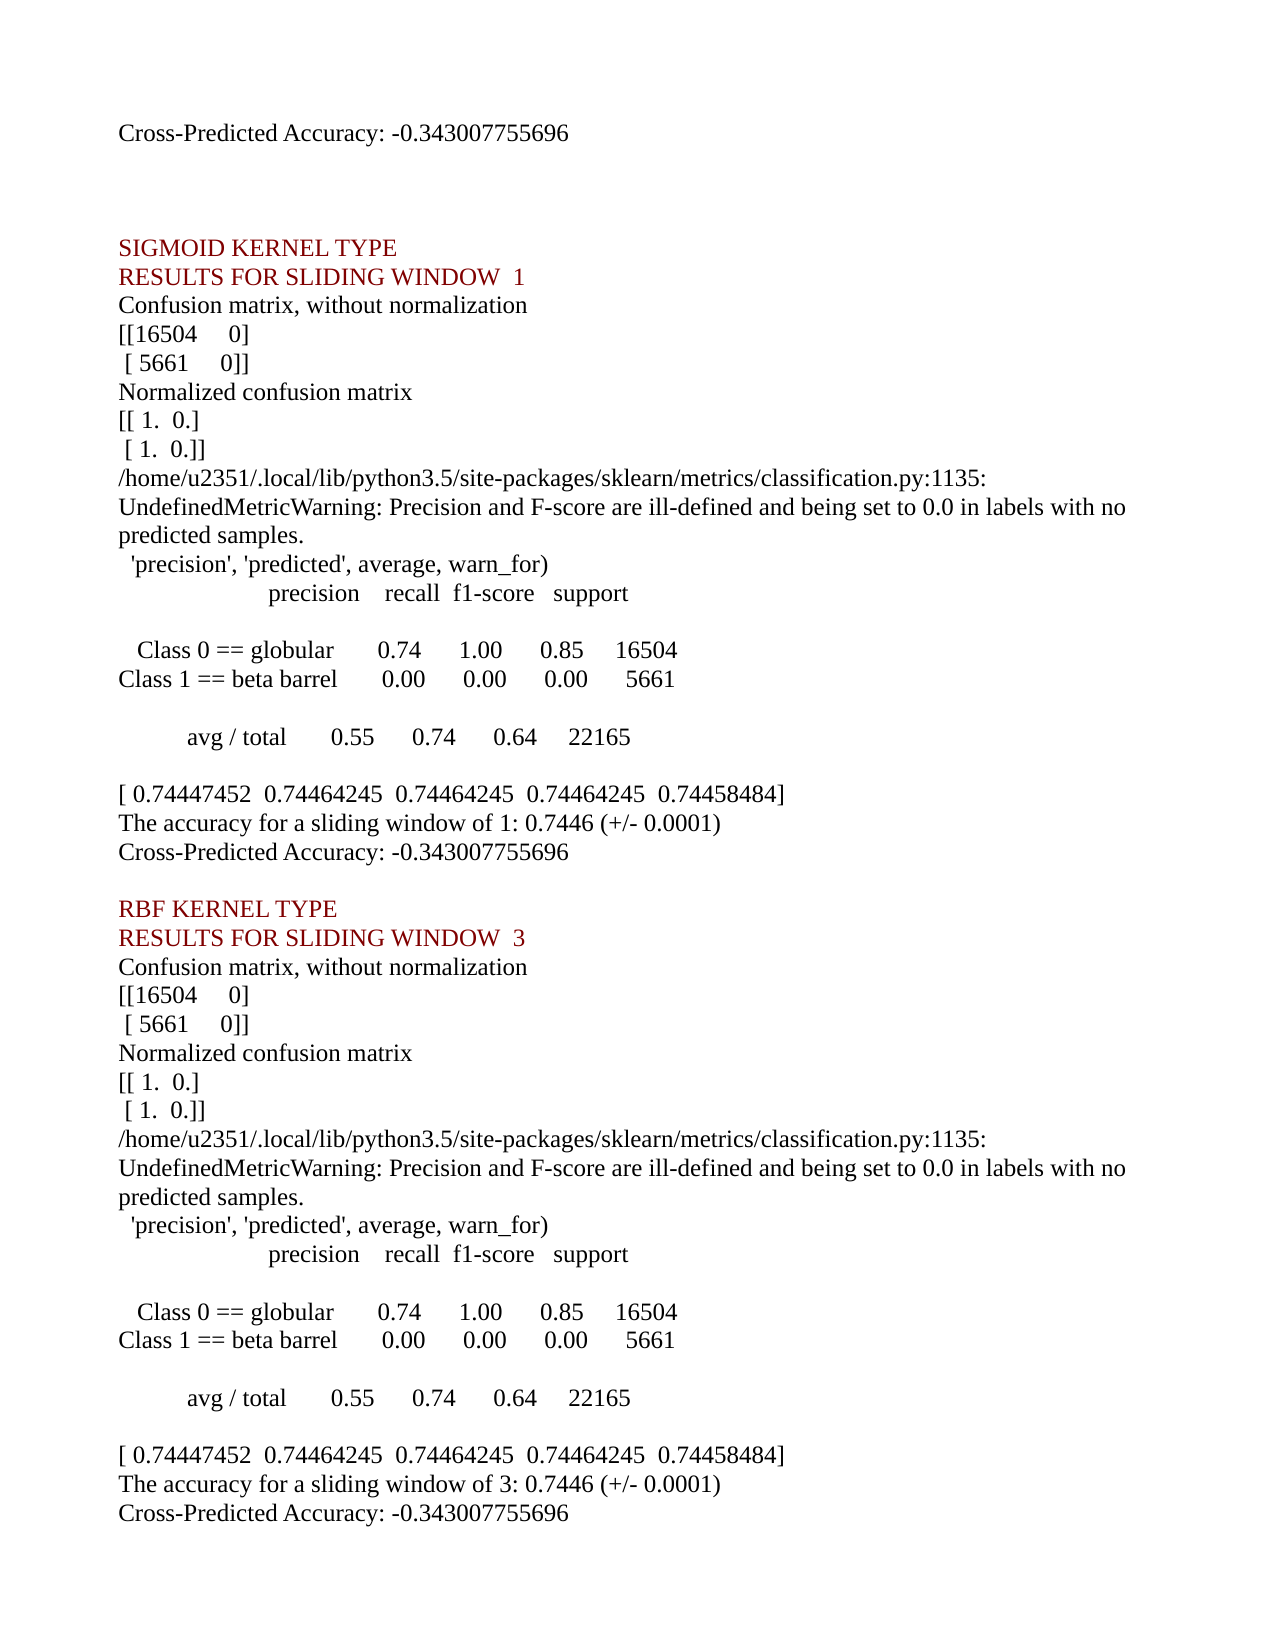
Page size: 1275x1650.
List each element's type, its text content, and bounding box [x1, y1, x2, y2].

text RBF KERNEL TYPE [118, 894, 1157, 923]
text [ 5661 0]] [118, 1009, 1157, 1038]
text SIGMOID KERNEL TYPE [118, 233, 1157, 262]
text RESULTS FOR SLIDING WINDOW 3 [118, 923, 1157, 952]
text /home/u2351/.local/lib/python3.5/site-packages/sklearn/metrics/classification.py:1135: UndefinedMetricWarning: Precision and F-score are ill-defined and being set to 0.0 in labels with no predicted samples. [118, 463, 1157, 549]
text Confusion matrix, without normalization [118, 291, 1157, 319]
text Cross-Predicted Accuracy: -0.343007755696 [118, 118, 1157, 147]
text Class 1 == beta barrel 0.00 0.00 0.00 5661 [118, 1326, 1157, 1354]
text [ 1. 0.]] [118, 434, 1157, 463]
text [[16504 0] [118, 319, 1157, 348]
text Confusion matrix, without normalization [118, 952, 1157, 981]
text Class 0 == globular 0.74 1.00 0.85 16504 [118, 636, 1157, 664]
text [ 0.74447452 0.74464245 0.74464245 0.74464245 0.74458484] [118, 1441, 1157, 1469]
text avg / total 0.55 0.74 0.64 22165 [118, 1383, 1157, 1412]
text 'precision', 'predicted', average, warn_for) [118, 549, 1157, 578]
text [ 0.74447452 0.74464245 0.74464245 0.74464245 0.74458484] [118, 779, 1157, 808]
text [[16504 0] [118, 981, 1157, 1009]
text /home/u2351/.local/lib/python3.5/site-packages/sklearn/metrics/classification.py:1135: UndefinedMetricWarning: Precision and F-score are ill-defined and being set to 0.0 in labels with no predicted samples. [118, 1124, 1157, 1211]
text The accuracy for a sliding window of 1: 0.7446 (+/- 0.0001) [118, 808, 1157, 837]
text [[ 1. 0.] [118, 1067, 1157, 1096]
text precision recall f1-score support [118, 578, 1157, 607]
text Class 0 == globular 0.74 1.00 0.85 16504 [118, 1297, 1157, 1326]
text [ 1. 0.]] [118, 1096, 1157, 1124]
text [[ 1. 0.] [118, 406, 1157, 434]
text RESULTS FOR SLIDING WINDOW 1 [118, 262, 1157, 291]
text The accuracy for a sliding window of 3: 0.7446 (+/- 0.0001) [118, 1469, 1157, 1498]
text Normalized confusion matrix [118, 377, 1157, 406]
text avg / total 0.55 0.74 0.64 22165 [118, 722, 1157, 751]
text 'precision', 'predicted', average, warn_for) [118, 1211, 1157, 1239]
text Cross-Predicted Accuracy: -0.343007755696 [118, 1498, 1157, 1527]
text precision recall f1-score support [118, 1239, 1157, 1268]
text Normalized confusion matrix [118, 1038, 1157, 1067]
text Cross-Predicted Accuracy: -0.343007755696 [118, 837, 1157, 866]
text Class 1 == beta barrel 0.00 0.00 0.00 5661 [118, 664, 1157, 693]
text [ 5661 0]] [118, 348, 1157, 377]
